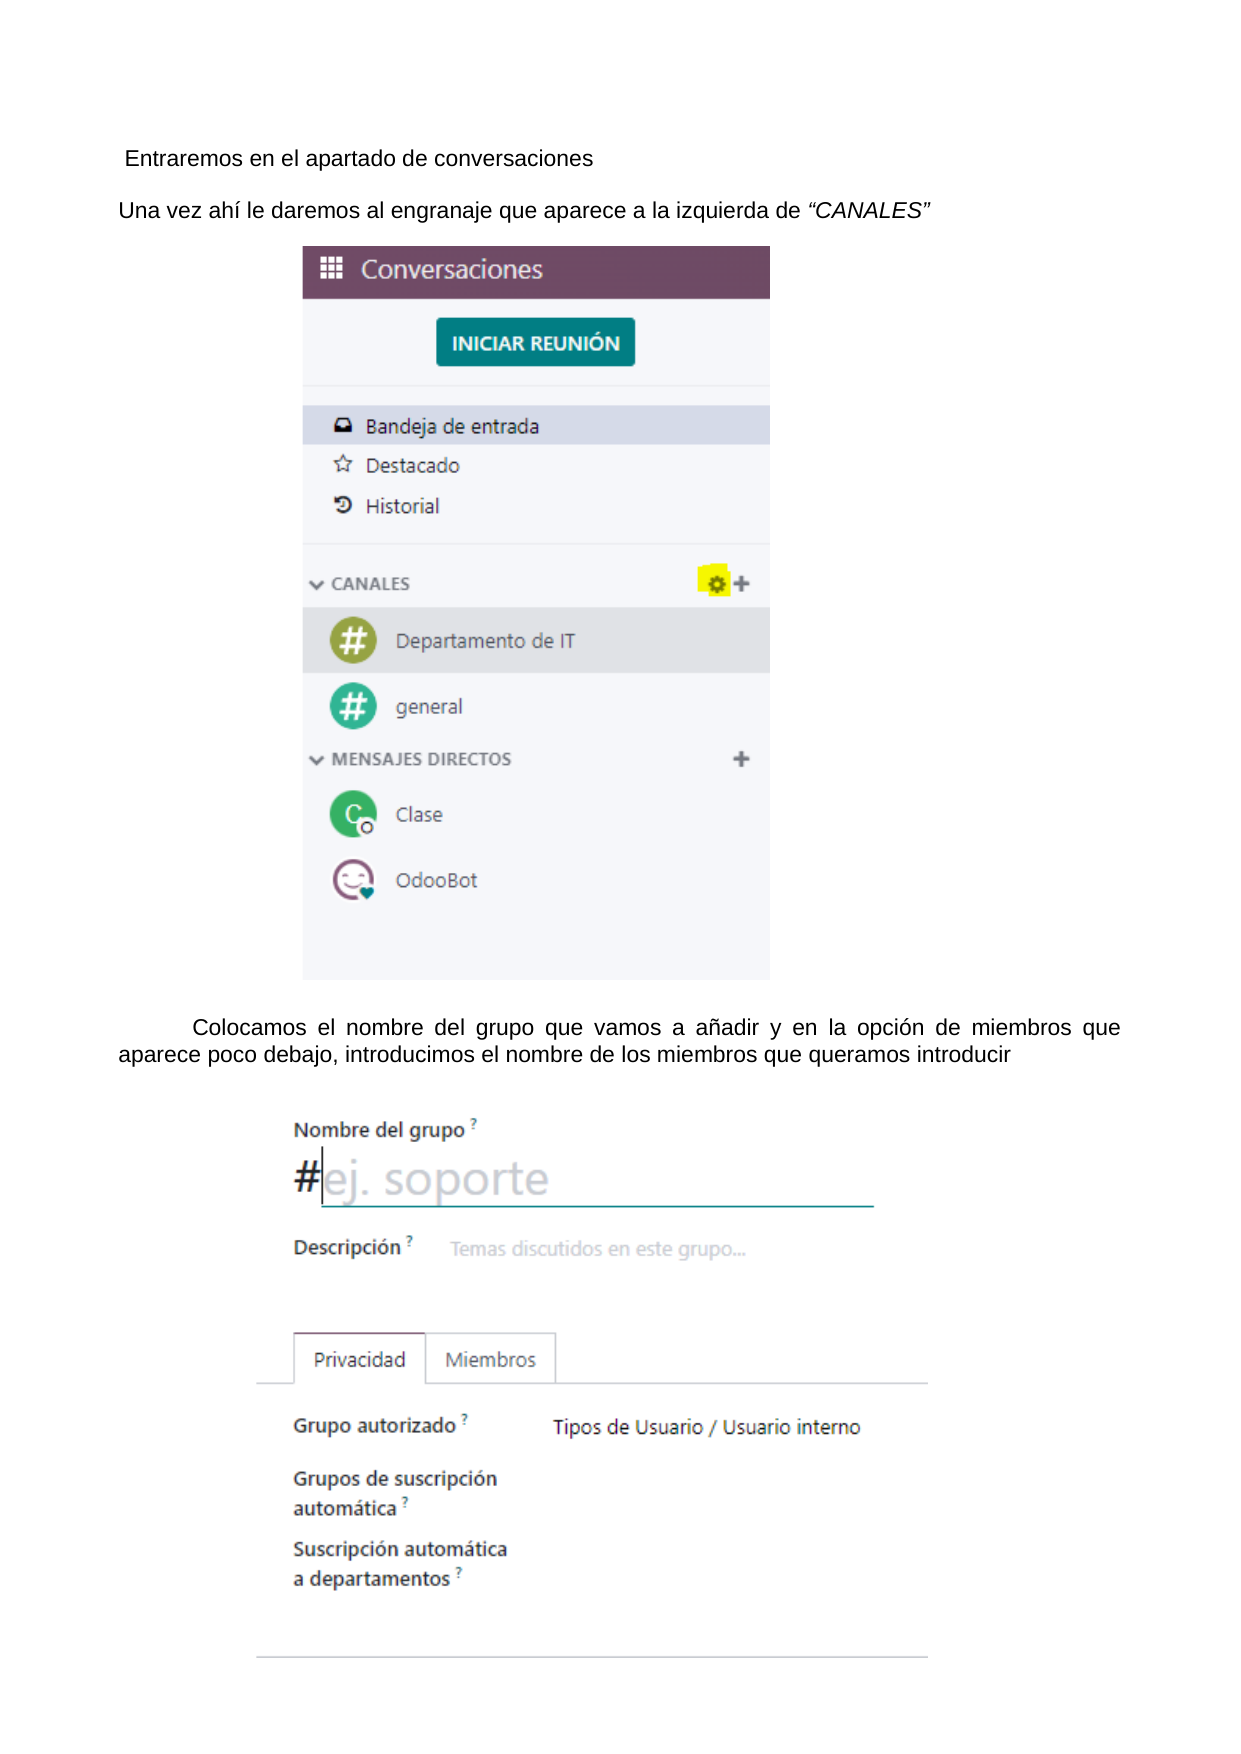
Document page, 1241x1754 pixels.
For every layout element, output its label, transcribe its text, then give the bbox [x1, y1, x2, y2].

text Colocamos el nombre del grupo que vamos a añadir y en la opción de miembros que aparece poco debajo, introducimos el nombre de los miembros que queramos introducir [118, 1014, 1122, 1067]
picture [302, 246, 770, 980]
text Una vez ahí le daremos al engranaje que aparece a la izquierda de “CANALES” [118, 197, 1122, 223]
text Entraremos en el apartado de conversaciones [118, 144, 1122, 171]
picture [256, 1106, 928, 1658]
